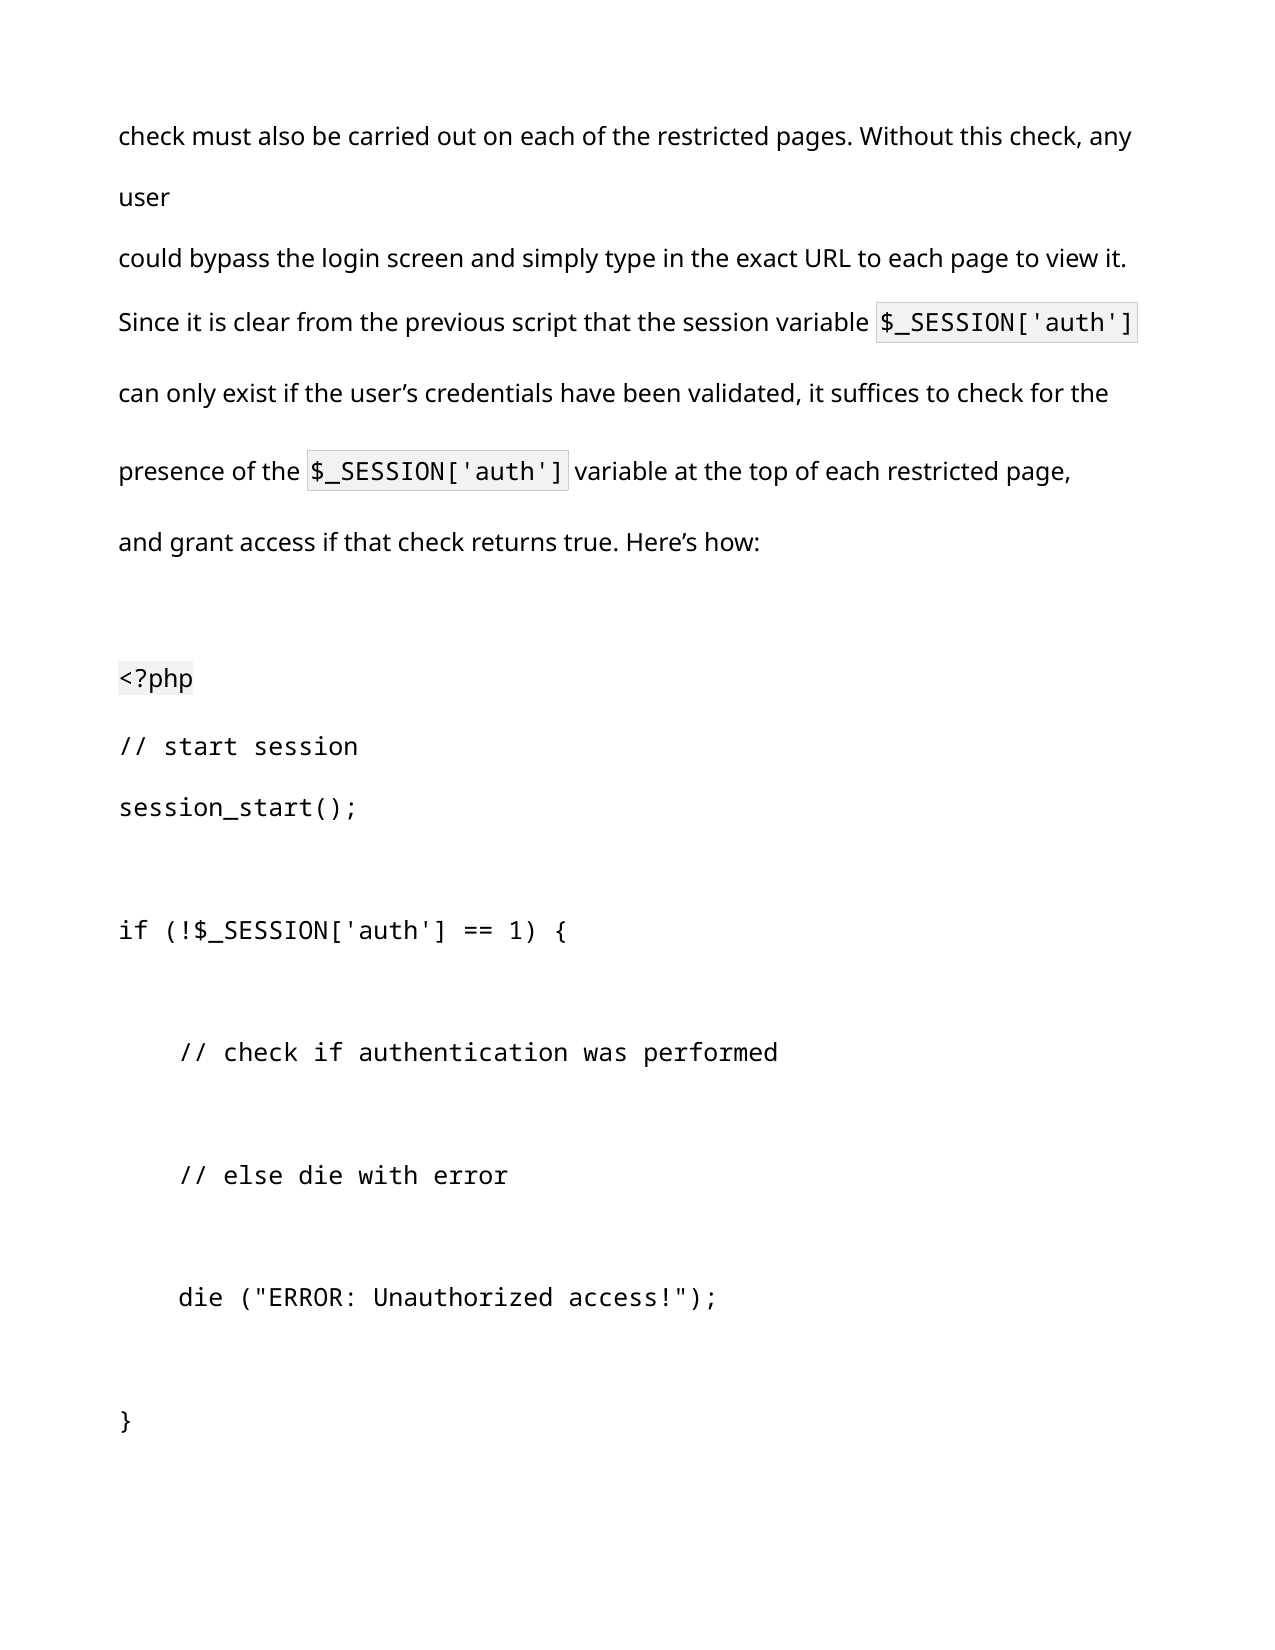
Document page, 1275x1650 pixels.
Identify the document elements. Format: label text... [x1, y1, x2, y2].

text session_start(); if (!$_SESSION['auth'] == 1) { // check if authentication was performed // else die with error die ("ERROR: Unauthorized access!"); } [118, 790, 1157, 1498]
text <?php [118, 592, 1157, 695]
text Since it is clear from the previous script that the session variable $_SESSION['auth'] can only exist if the user’s credentials have been validated, it suffices to check for the presence of the $_SESSION['auth'] variable at the top of each restricted page, and grant access if that check returns true. Here’s how: [118, 302, 1157, 558]
text // start session [118, 729, 1157, 763]
text check must also be carried out on each of the restricted pages. Without this check, any user could bypass the login screen and simply type in the exact URL to each page to view it. [118, 118, 1157, 275]
